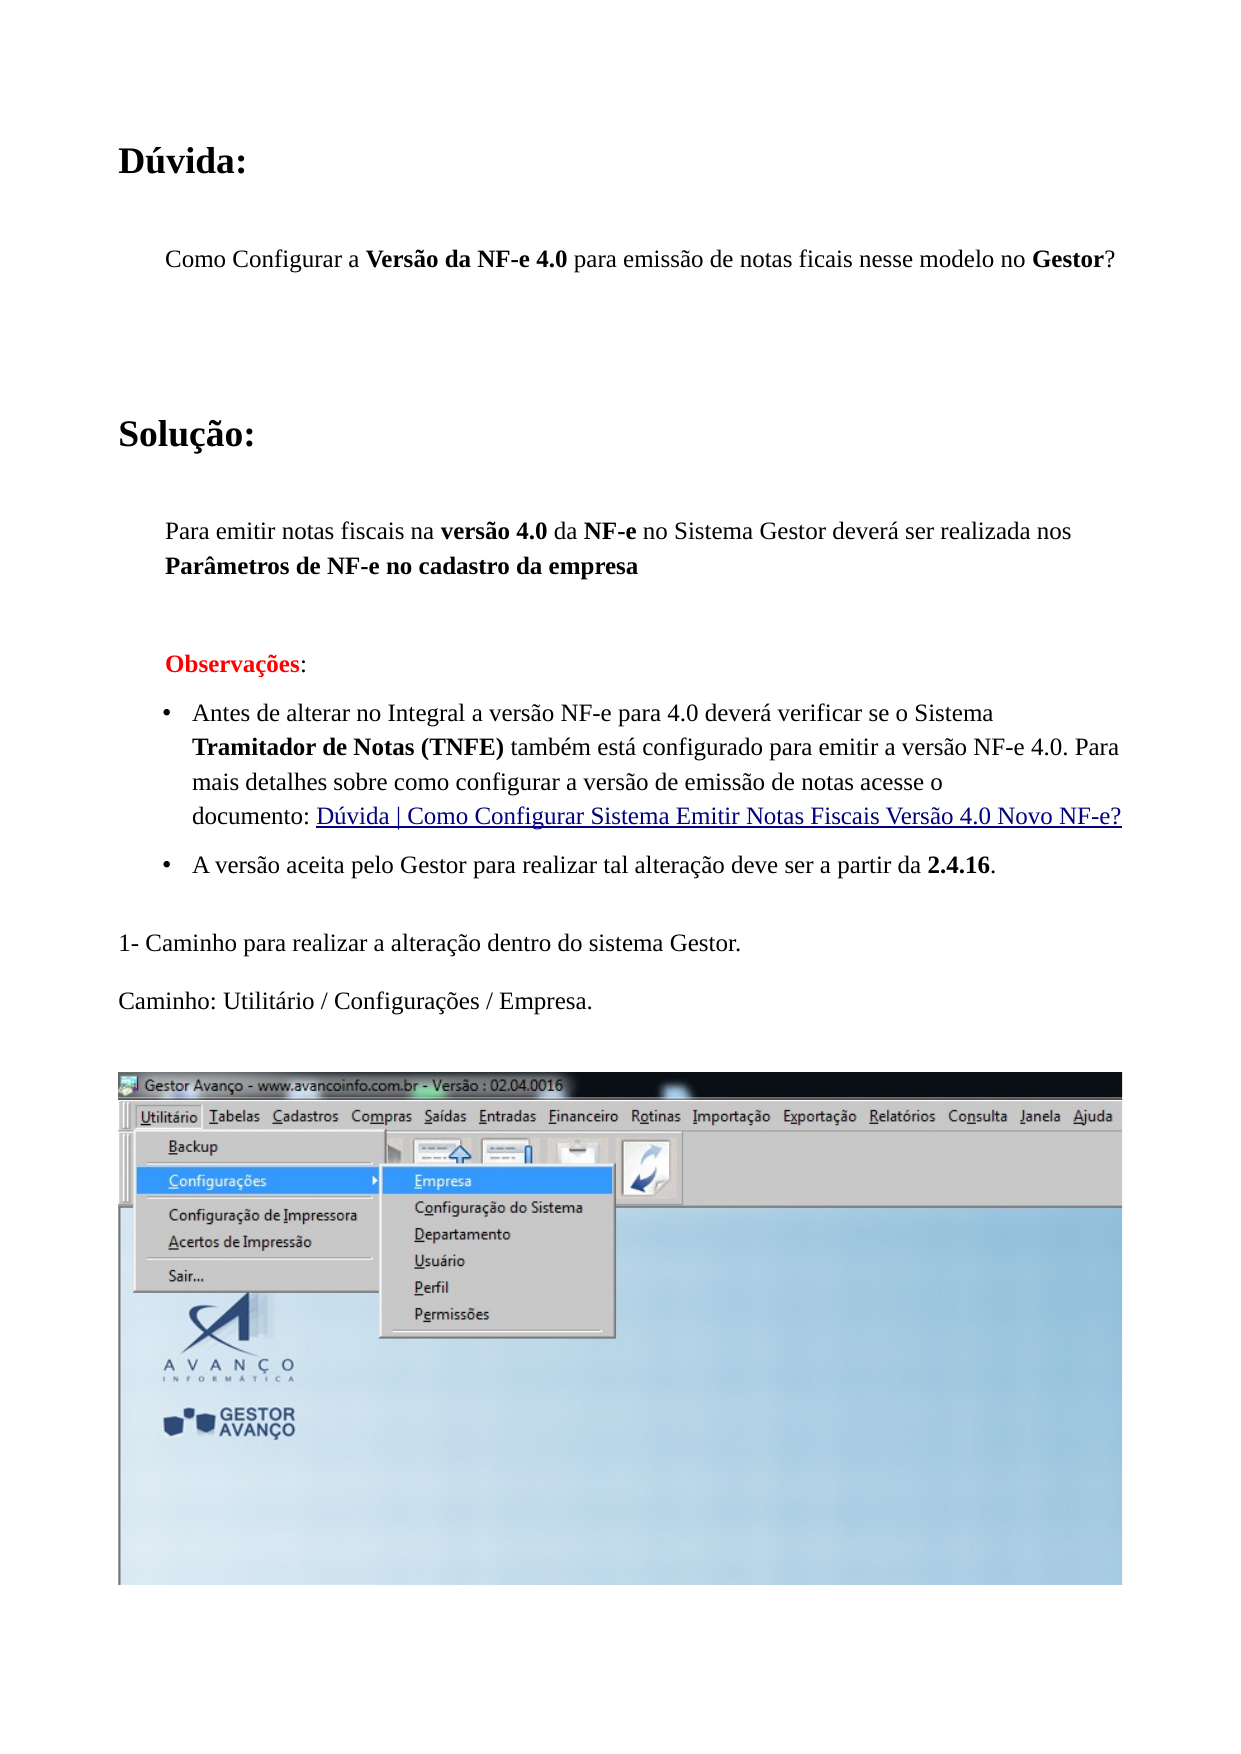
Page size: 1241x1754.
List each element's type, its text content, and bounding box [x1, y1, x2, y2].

text Como Configurar a Versão da NF-e 4.0 para emissão de notas ficais nesse modelo no Gestor? [165, 244, 1122, 272]
subtitle Dúvida: [118, 139, 1122, 182]
subtitle Solução: [118, 412, 1122, 455]
text Observações: [165, 649, 1122, 678]
list A versão aceita pelo Gestor para realizar tal alteração deve ser a partir da 2.4.16. [162, 851, 1122, 879]
text Caminho: Utilitário / Configurações / Empresa. [118, 986, 1122, 1014]
picture [118, 1072, 1123, 1585]
text Para emitir notas fiscais na versão 4.0 da NF-e no Sistema Gestor deverá ser realizada nos Parâmetros de NF-e no cadastro da empresa [165, 516, 1122, 579]
text 1- Caminho para realizar a alteração dentro do sistema Gestor. [118, 928, 1122, 957]
list Antes de alterar no Integral a versão NF-e para 4.0 deverá verificar se o Sistema Tramitador de Notas (TNFE) também está configurado para emitir a versão NF-e 4.0. Para mais detalhes sobre como configurar a versão de emissão de notas acesse o documento: Dúvida | Como Configurar Sistema Emitir Notas Fiscais Versão 4.0 Novo NF-e? [162, 698, 1122, 830]
